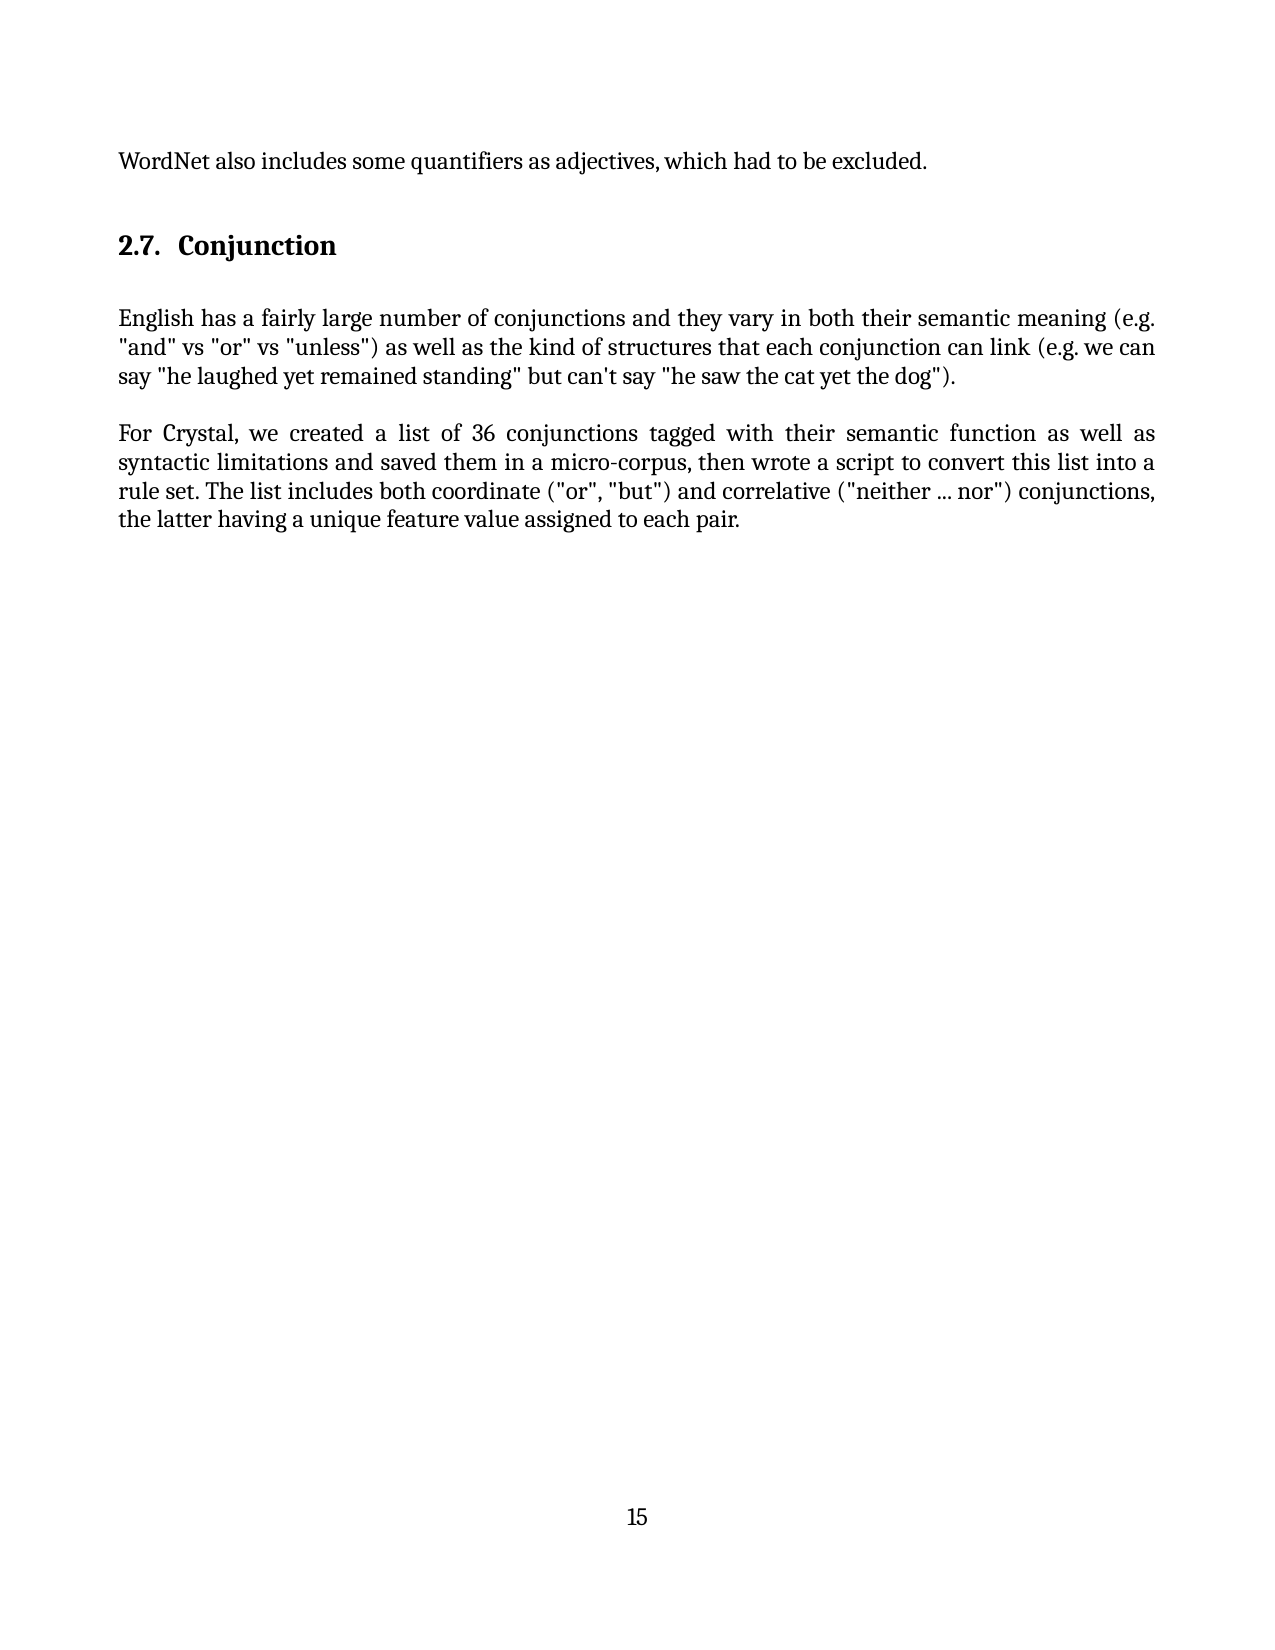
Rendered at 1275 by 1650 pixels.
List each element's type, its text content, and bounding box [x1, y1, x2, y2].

text WordNet also includes some quantifiers as adjectives, which had to be excluded. [118, 147, 1157, 176]
text For Crystal, we created a list of 36 conjunctions tagged with their semantic function as well as syntactic limitations and saved them in a micro-corpus, then wrote a script to convert this list into a rule set. The list includes both coordinate ("or", "but") and correlative ("neither ... nor") conjunctions, the latter having a unique feature value assigned to each pair. [118, 419, 1157, 534]
subtitle Conjunction [118, 229, 1157, 263]
text English has a fairly large number of conjunctions and they vary in both their semantic meaning (e.g. "and" vs "or" vs "unless") as well as the kind of structures that each conjunction can link (e.g. we can say "he laughed yet remained standing" but can't say "he saw the cat yet the dog"). [118, 304, 1157, 390]
